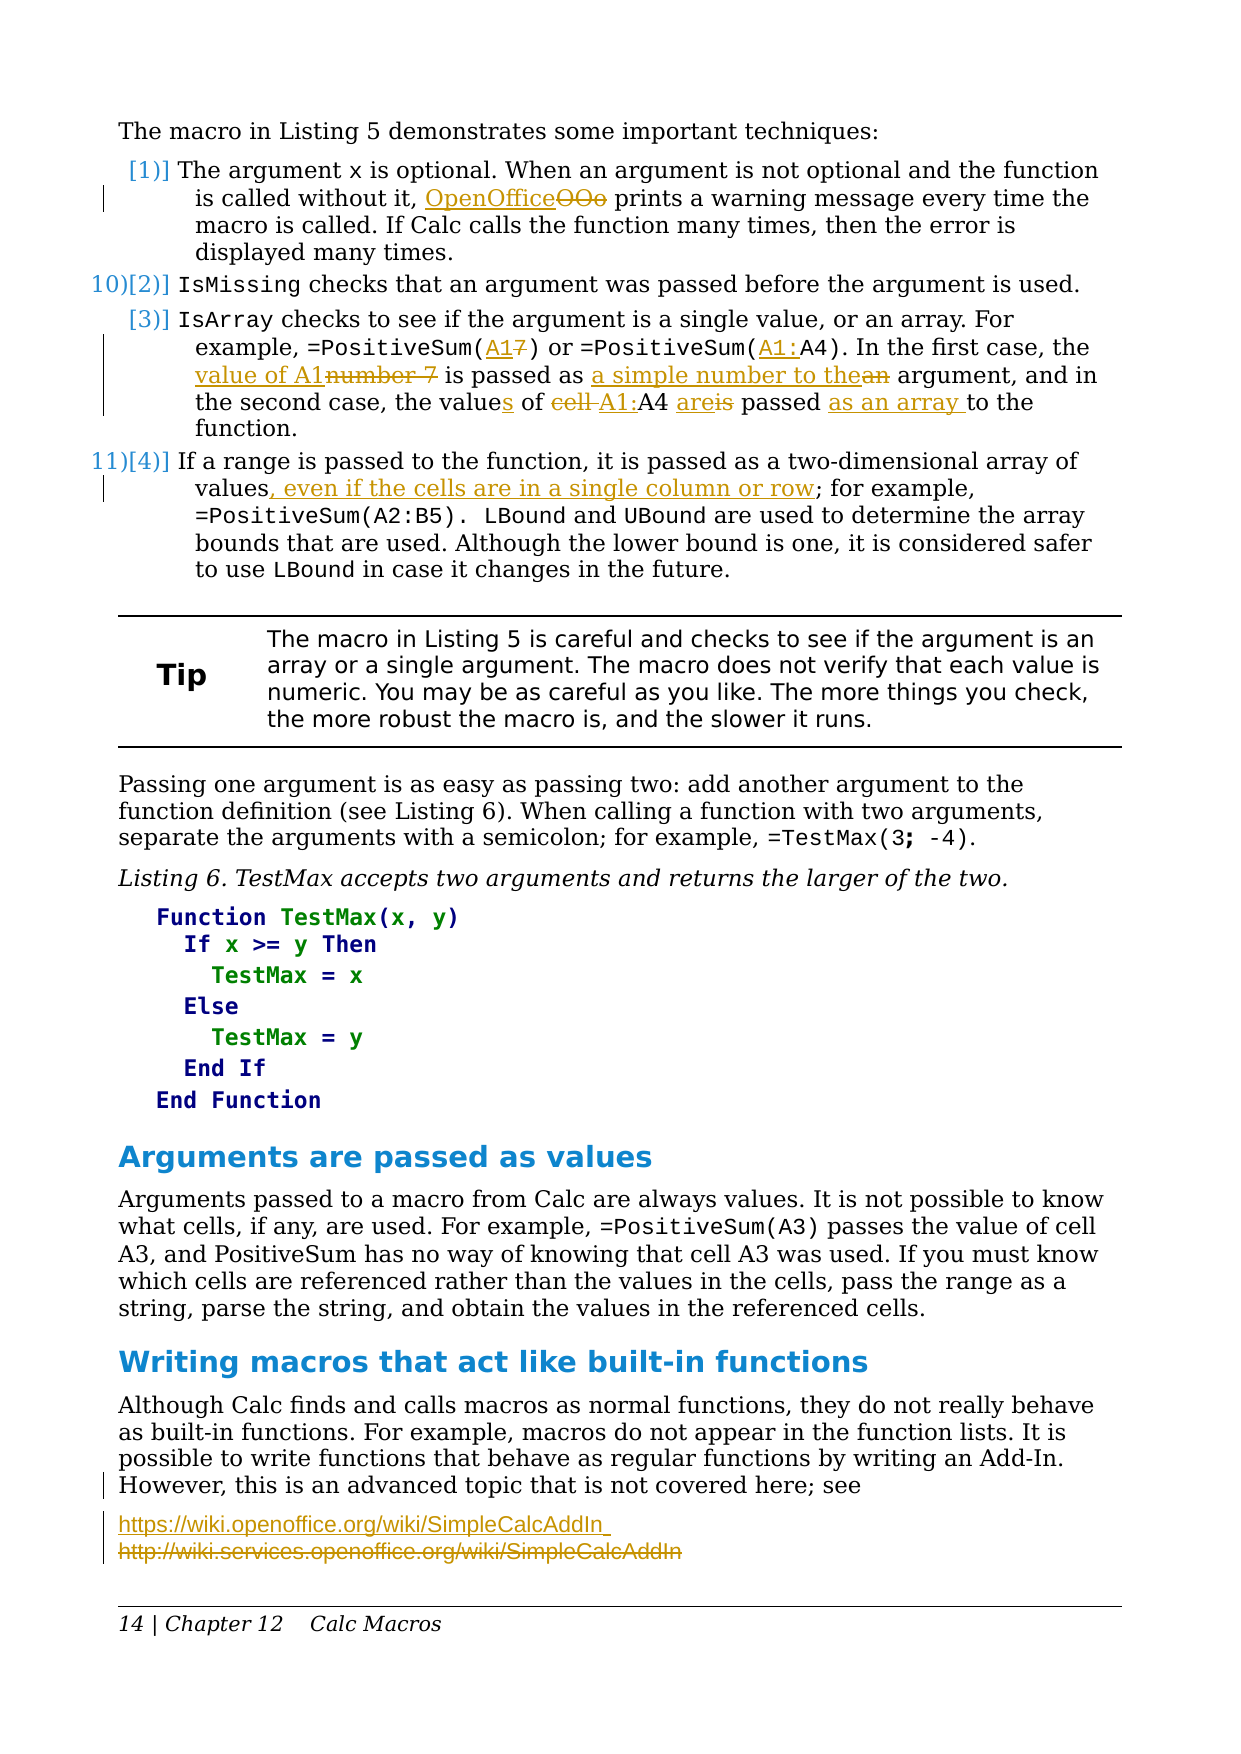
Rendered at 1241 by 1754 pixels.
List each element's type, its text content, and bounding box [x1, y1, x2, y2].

list IsMissing checks that an argument was passed before the argument is used. [177, 272, 1122, 300]
text Although Calc finds and calls macros as normal functions, they do not really behave as built-in functions. For example, macros do not appear in the function lists. It is possible to write functions that behave as regular functions by writing an Add-In. However, this is an advanced topic that is not covered here; see [118, 1392, 1122, 1499]
text Else [156, 993, 1092, 1020]
text Function TestMax(x, y) [156, 904, 1122, 931]
subtitle Arguments are passed as values [118, 1140, 1122, 1174]
list Listing 6. TestMax accepts two arguments and returns the larger of the two. [118, 865, 1122, 892]
text End If [156, 1056, 1092, 1082]
text https://wiki.openoffice.org/wiki/SimpleCalcAddIn [118, 1511, 1122, 1564]
subtitle Writing macros that act like built-in functions [118, 1346, 1122, 1379]
table_header The macro in Listing 5 is careful and checks to see if the argument is an array or a single argument. The macro does not verify that each value is numeric. You may be as careful as you like. The more things you check, the more robust the macro is, and the slower it runs. [246, 617, 1122, 746]
text Passing one argument is as easy as passing two: add another argument to the function definition (see Listing 6). When calling a function with two arguments, separate the arguments with a semicolon; for example, =TestMax(3; -4). [118, 771, 1122, 853]
list If a range is passed to the function, it is passed as a two-dimensional array of values, even if the cells are in a single column or row; for example, =PositiveSum(A2:B5). LBound and UBound are used to determine the array bounds that are used. Although the lower bound is one, it is considered safer to use LBound in case it changes in the future. [177, 448, 1122, 585]
text End Function [156, 1087, 1092, 1113]
table_header Tip [118, 617, 246, 746]
list The argument x is optional. When an argument is not optional and the function is called without it, OpenOffice prints a warning message every time the macro is called. If Calc calls the function many times, then the error is displayed many times. [177, 157, 1122, 265]
text If x >= y Then [156, 931, 1092, 958]
text TestMax = x [156, 962, 1092, 989]
list IsArray checks to see if the argument is a single value, or an array. For example, =PositiveSum(A1) or =PositiveSum(A1:A4). In the first case, the value of A1 is passed as a simple number to the argument, and in the second case, the values of A1:A4 are passed as an array to the function. [177, 306, 1122, 442]
text The macro in Listing 5 demonstrates some important techniques: [118, 118, 1122, 145]
text TestMax = y [156, 1024, 1092, 1051]
text Arguments passed to a macro from Calc are always values. It is not possible to know what cells, if any, are used. For example, =PositiveSum(A3) passes the value of cell A3, and PositiveSum has no way of knowing that cell A3 was used. If you must know which cells are referenced rather than the values in the cells, pass the range as a string, parse the string, and obtain the values in the referenced cells. [118, 1187, 1122, 1321]
